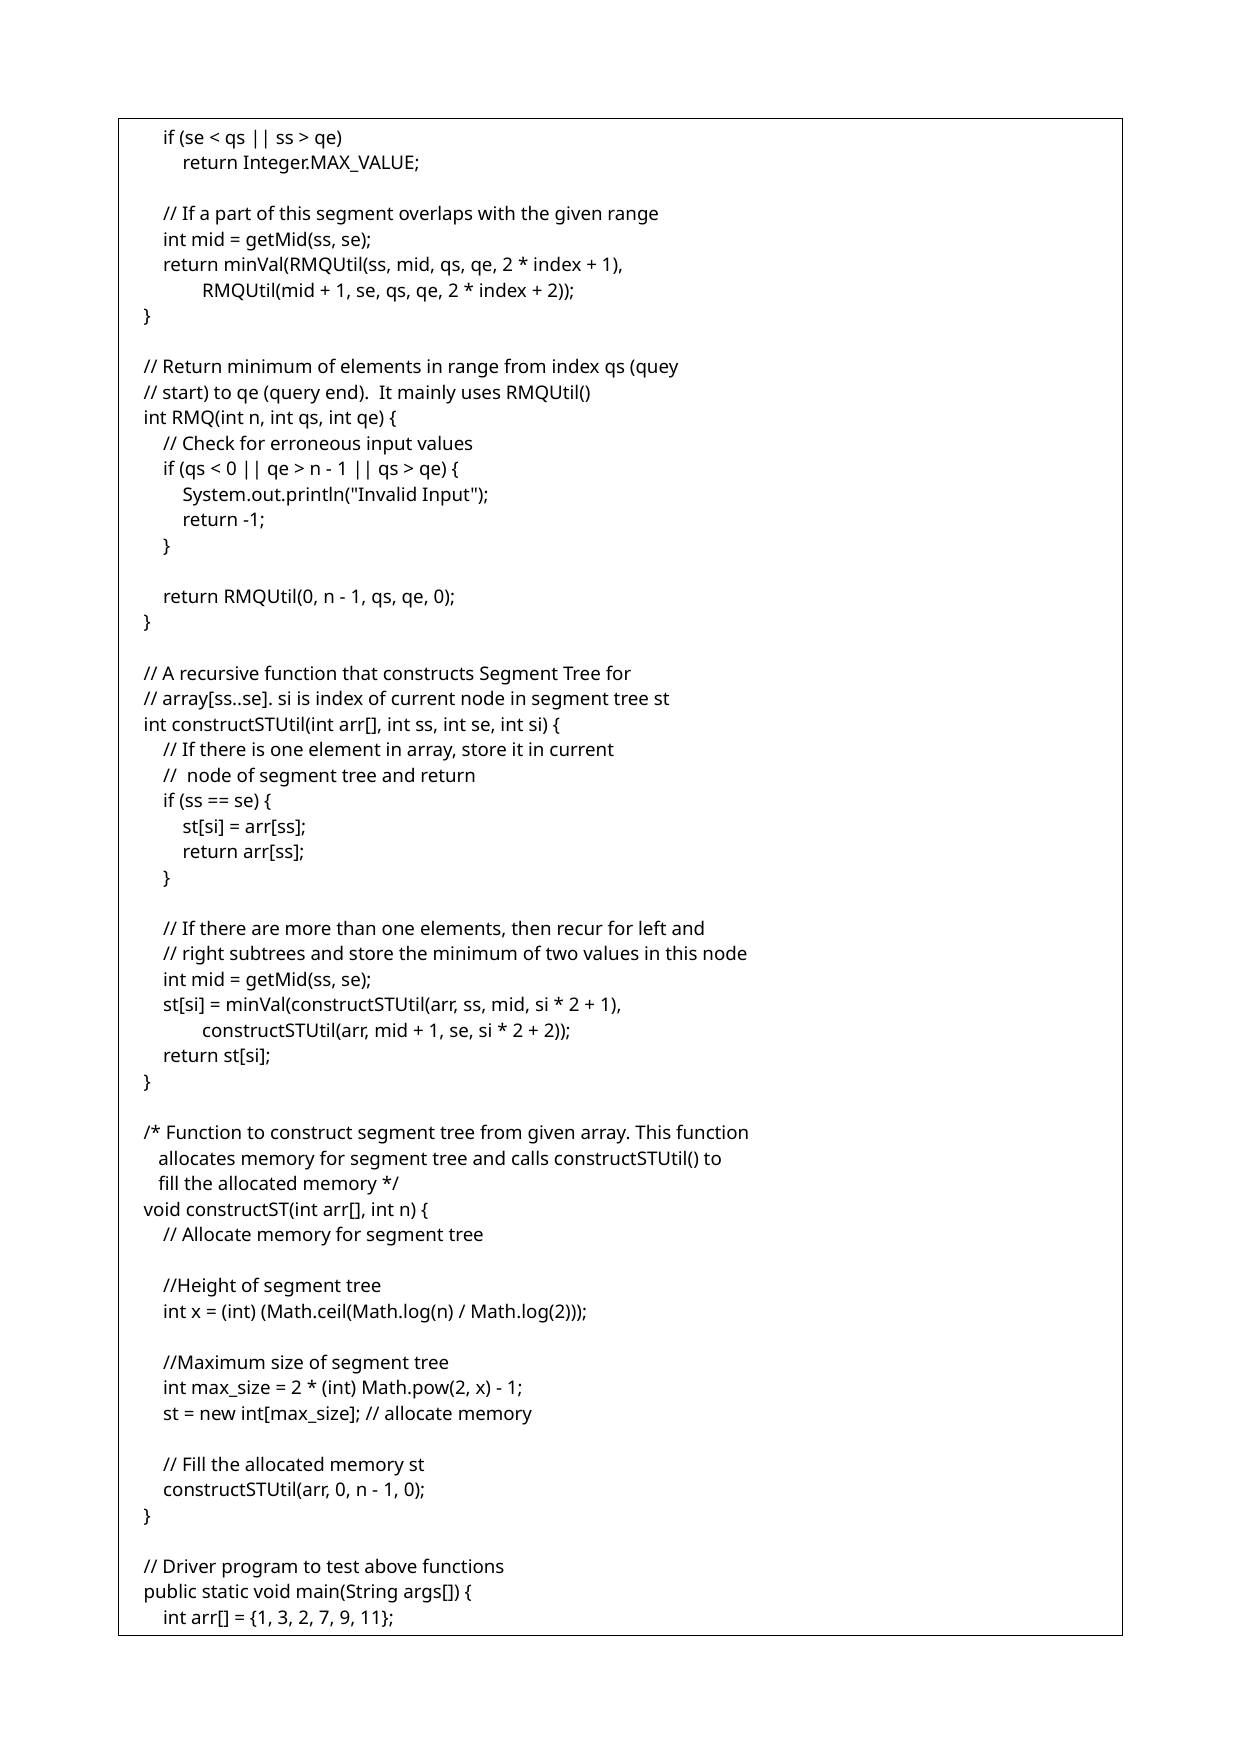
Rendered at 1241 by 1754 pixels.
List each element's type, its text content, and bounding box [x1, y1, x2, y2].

table_header if (se < qs || ss > qe) return Integer.MAX_VALUE; // If a part of this segment overlaps with the given range int mid = getMid(ss, se); return minVal(RMQUtil(ss, mid, qs, qe, 2 * index + 1), RMQUtil(mid + 1, se, qs, qe, 2 * index + 2)); } // Return minimum of elements in range from index qs (quey // start) to qe (query end). It mainly uses RMQUtil() int RMQ(int n, int qs, int qe) { // Check for erroneous input values if (qs < 0 || qe > n - 1 || qs > qe) { System.out.println("Invalid Input"); return -1; } return RMQUtil(0, n - 1, qs, qe, 0); } // A recursive function that constructs Segment Tree for // array[ss..se]. si is index of current node in segment tree st int constructSTUtil(int arr[], int ss, int se, int si) { // If there is one element in array, store it in current // node of segment tree and return if (ss == se) { st[si] = arr[ss]; return arr[ss]; } // If there are more than one elements, then recur for left and // right subtrees and store the minimum of two values in this node int mid = getMid(ss, se); st[si] = minVal(constructSTUtil(arr, ss, mid, si * 2 + 1), constructSTUtil(arr, mid + 1, se, si * 2 + 2)); return st[si]; } /* Function to construct segment tree from given array. This function allocates memory for segment tree and calls constructSTUtil() to fill the allocated memory */ void constructST(int arr[], int n) { // Allocate memory for segment tree //Height of segment tree int x = (int) (Math.ceil(Math.log(n) / Math.log(2))); //Maximum size of segment tree int max_size = 2 * (int) Math.pow(2, x) - 1; st = new int[max_size]; // allocate memory // Fill the allocated memory st constructSTUtil(arr, 0, n - 1, 0); } // Driver program to test above functions public static void main(String args[]) { int arr[] = {1, 3, 2, 7, 9, 11}; [119, 119, 1122, 1635]
